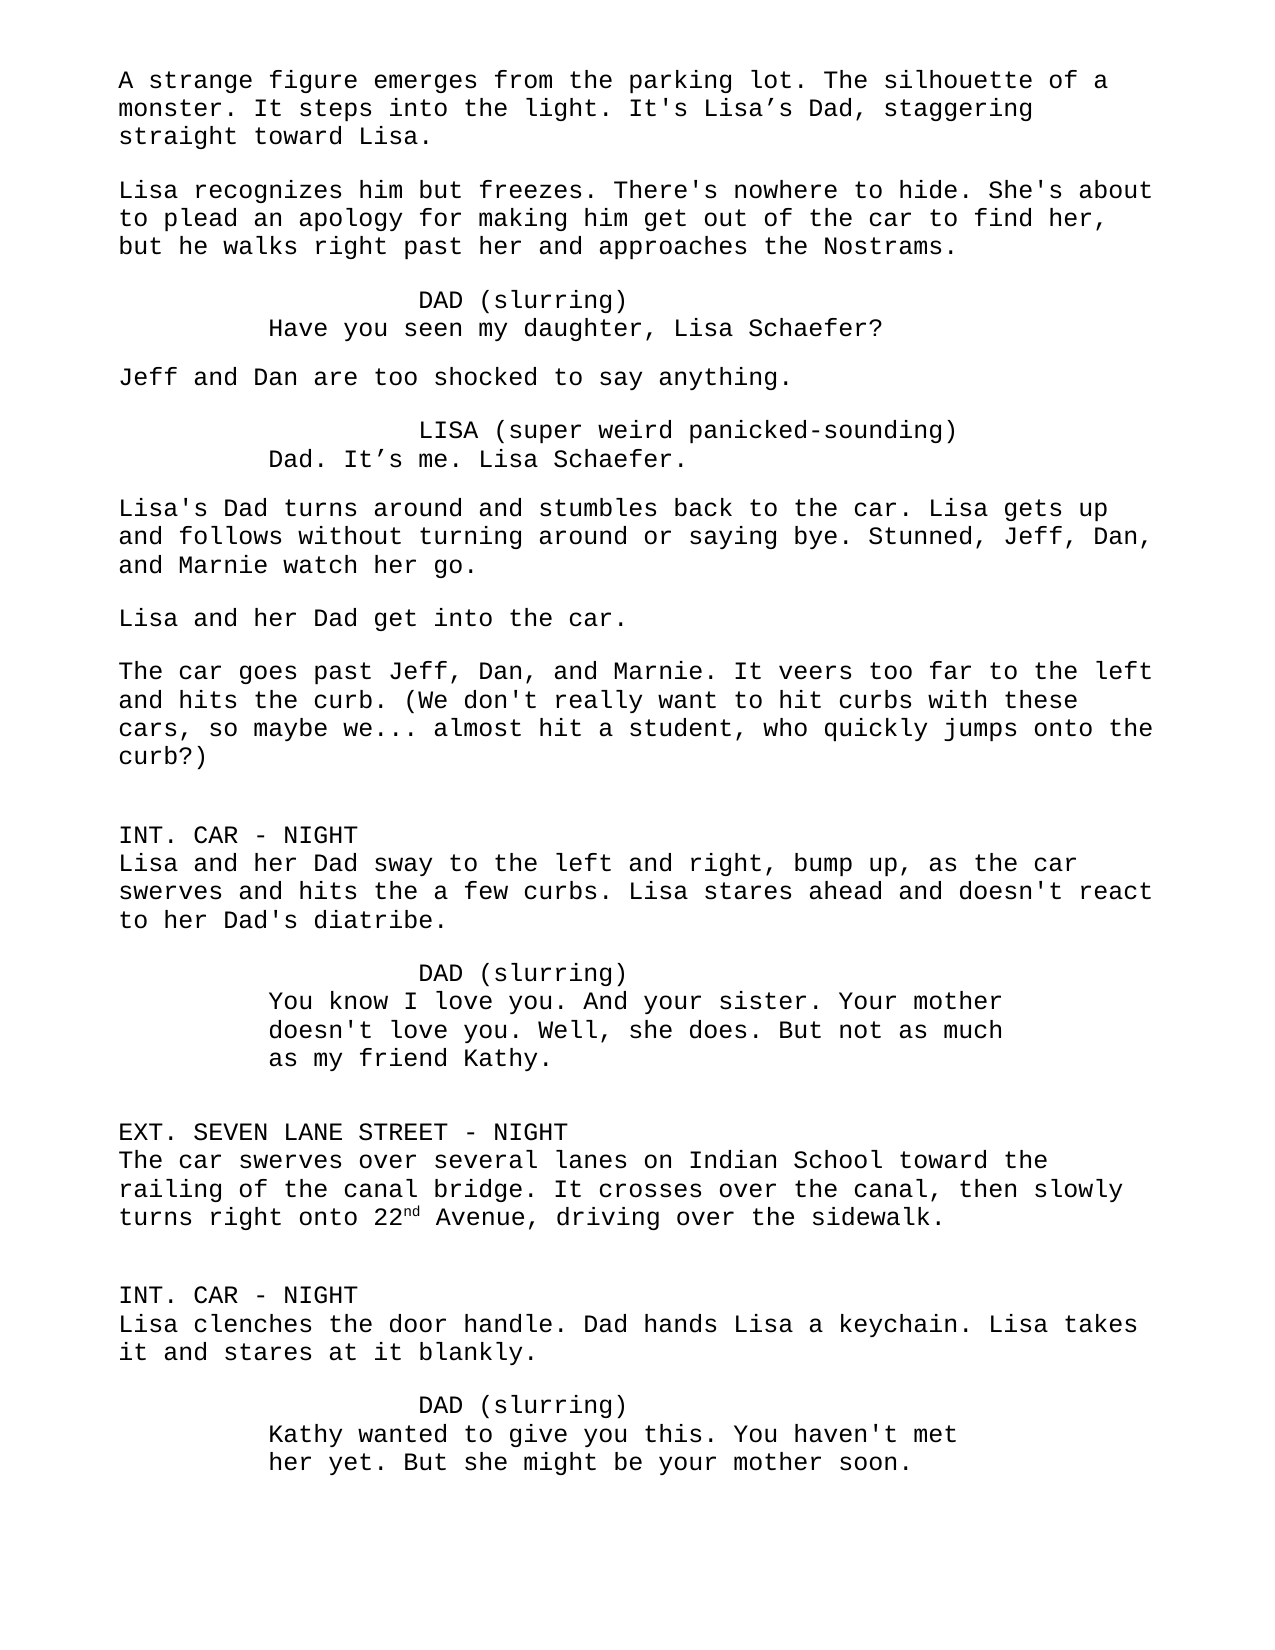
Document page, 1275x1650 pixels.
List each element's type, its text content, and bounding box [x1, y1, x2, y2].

text A strange figure emerges from the parking lot. The silhouette of a monster. It steps into the light. It's Lisa’s Dad, staggering straight toward Lisa. [118, 67, 1157, 152]
text Dad. It’s me. Lisa Schaefer. [268, 446, 1007, 475]
subtitle INT. CAR - NIGHT [118, 822, 1157, 851]
text DAD (slurring) [118, 961, 1157, 989]
text You know I love you. And your sister. Your mother doesn't love you. Well, she does. But not as much as my friend Kathy. [268, 989, 1007, 1074]
text Lisa clenches the door handle. Dad hands Lisa a keychain. Lisa takes it and stares at it blankly. [118, 1311, 1157, 1368]
subtitle INT. CAR - NIGHT [118, 1283, 1157, 1311]
text LISA (super weird panicked-sounding) [118, 418, 1157, 446]
text Kathy wanted to give you this. You haven't met her yet. But she might be your mother soon. [268, 1421, 1007, 1478]
text Lisa and her Dad get into the car. [118, 606, 1157, 634]
text Lisa's Dad turns around and stumbles back to the car. Lisa gets up and follows without turning around or saying bye. Stunned, Jeff, Dan, and Marnie watch her go. [118, 496, 1157, 581]
text Have you seen my daughter, Lisa Schaefer? [268, 316, 1007, 344]
text Lisa recognizes him but freezes. There's nowhere to hide. She's about to plead an apology for making him get out of the car to find her, but he walks right past her and approaches the Nostrams. [118, 177, 1157, 262]
text Jeff and Dan are too shocked to say anything. [118, 365, 1157, 393]
text Lisa and her Dad sway to the left and right, bump up, as the car swerves and hits the a few curbs. Lisa stares ahead and doesn't react to her Dad's diatribe. [118, 851, 1157, 936]
subtitle EXT. SEVEN LANE STREET - NIGHT [118, 1120, 1157, 1148]
text DAD (slurring) [118, 1393, 1157, 1421]
text The car goes past Jeff, Dan, and Marnie. It veers too far to the left and hits the curb. (We don't really want to hit curbs with these cars, so maybe we... almost hit a student, who quickly jumps onto the curb?) [118, 659, 1157, 772]
text The car swerves over several lanes on Indian School toward the railing of the canal bridge. It crosses over the canal, then slowly turns right onto 22nd Avenue, driving over the sidewalk. [118, 1148, 1157, 1233]
text DAD (slurring) [118, 287, 1157, 316]
